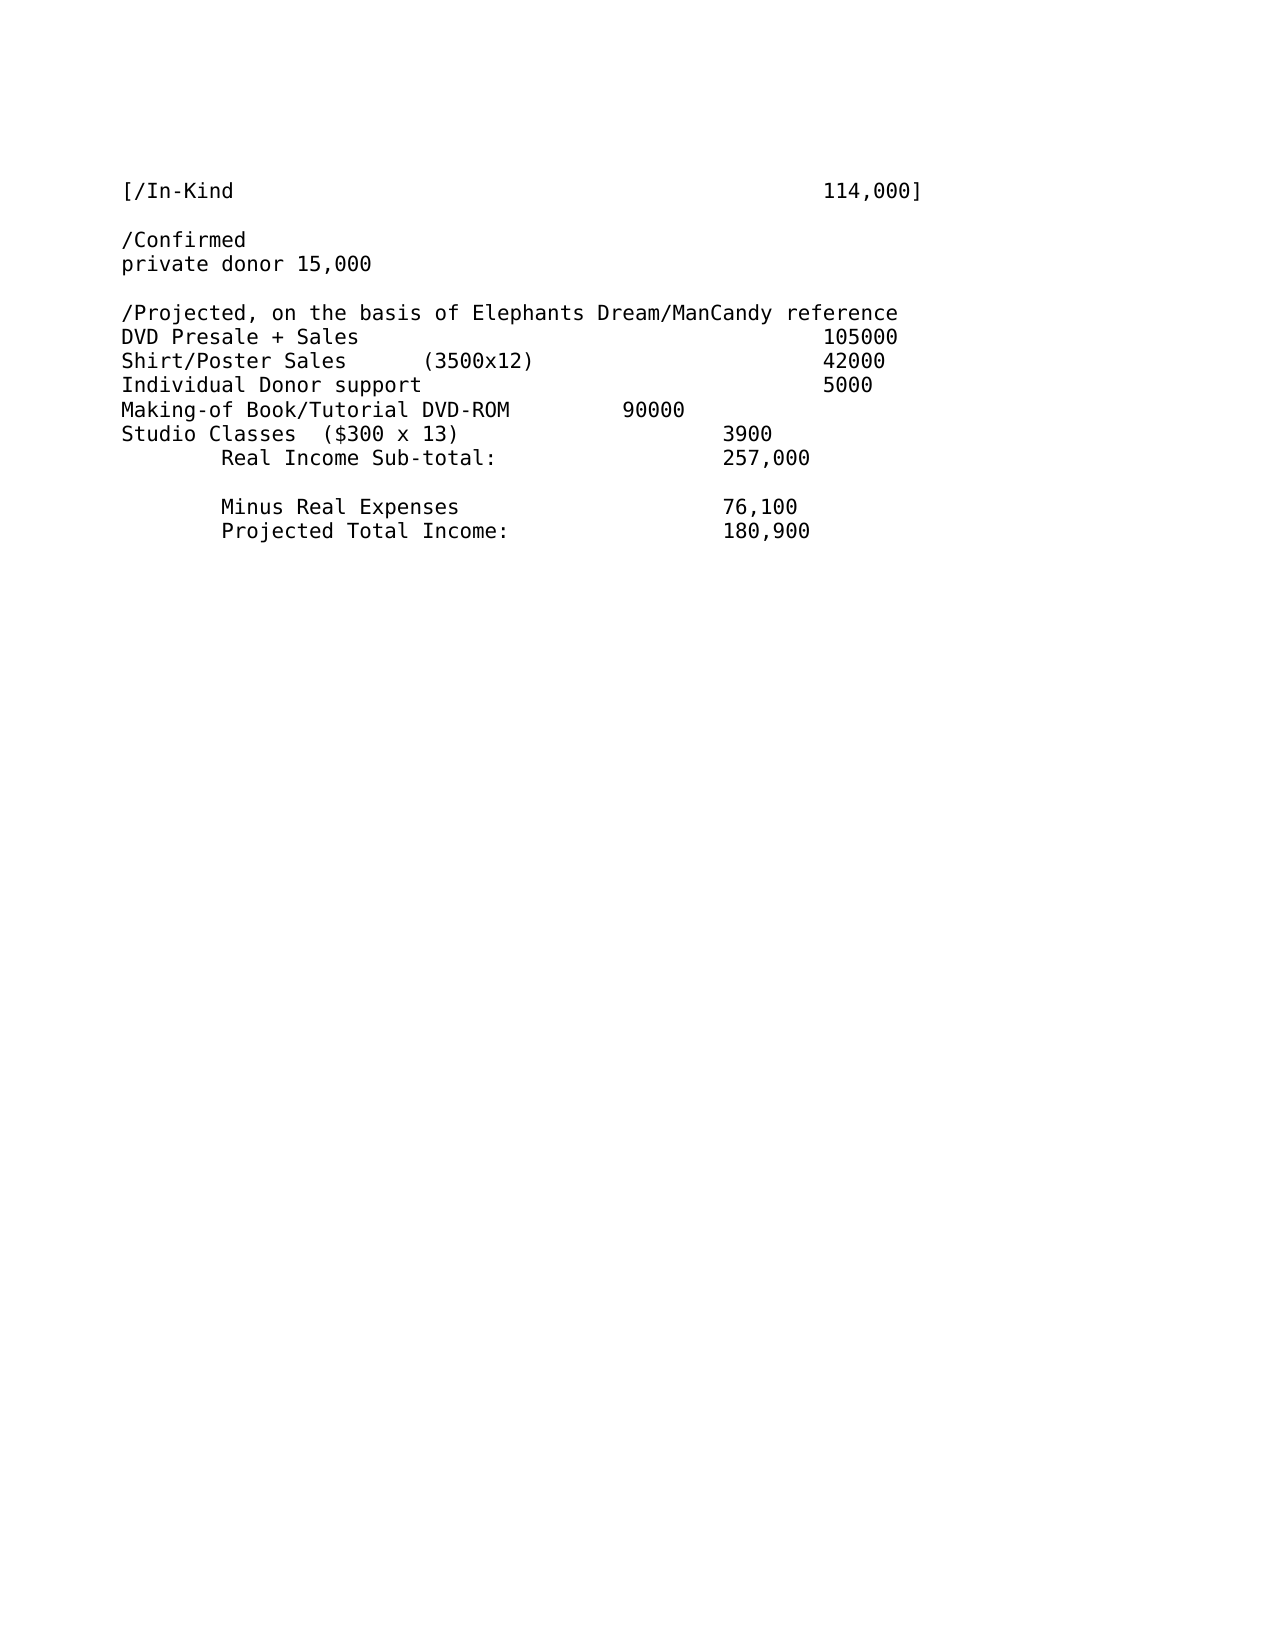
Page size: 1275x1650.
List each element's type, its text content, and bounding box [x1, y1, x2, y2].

table_cell [/In-Kind 114,000] /Confirmed private donor 15,000 /Projected, on the basis of Elephants Dream/ManCandy reference DVD Presale + Sales 105000 Shirt/Poster Sales (3500x12) 42000 Individual Donor support 5000 Making-of Book/Tutorial DVD-ROM 90000 Studio Classes ($300 x 13) 3900 Real Income Sub-total: 257,000 Minus Real Expenses 76,100 Projected Total Income: 180,900 [118, 118, 1275, 600]
table_cell [118, 600, 1275, 664]
table_cell [118, 664, 1275, 728]
